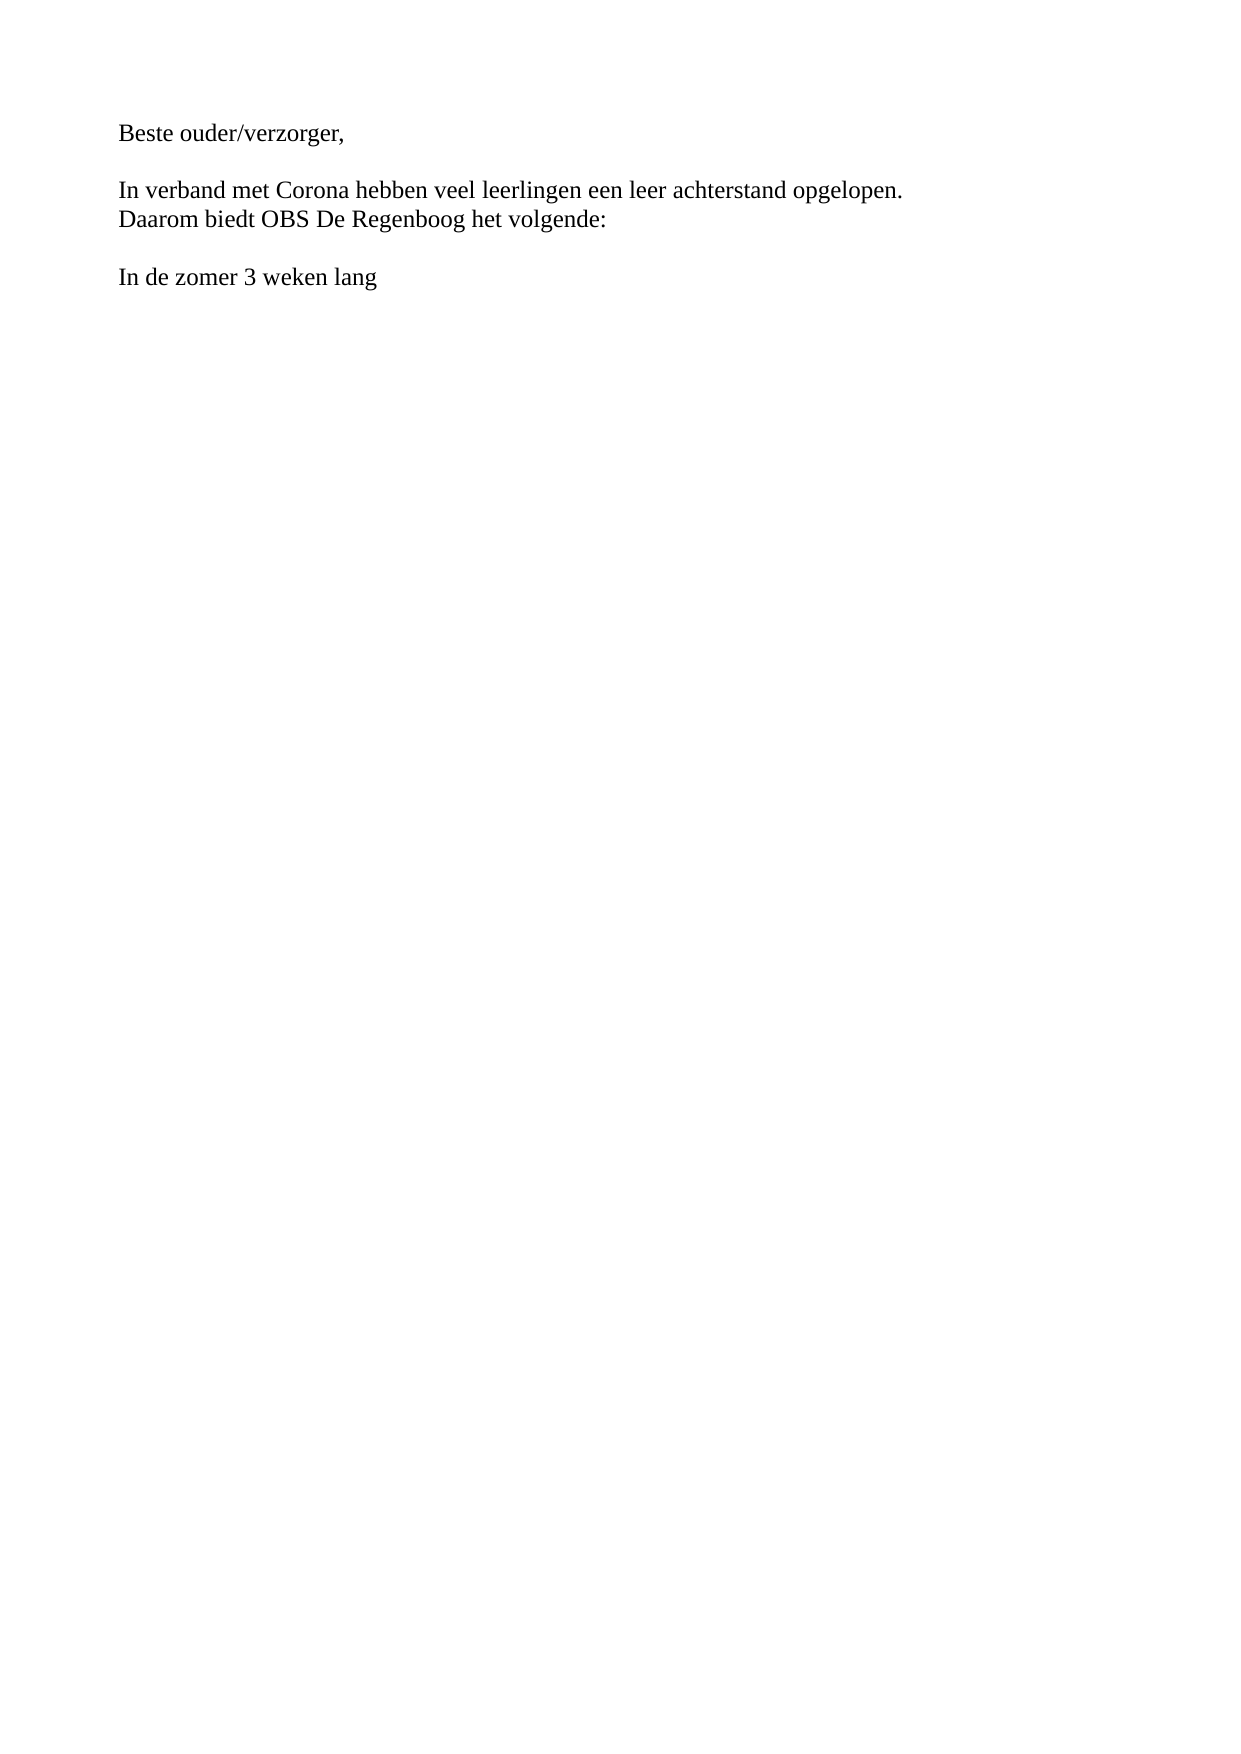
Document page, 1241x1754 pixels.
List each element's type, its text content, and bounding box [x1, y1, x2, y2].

text In verband met Corona hebben veel leerlingen een leer achterstand opgelopen. [118, 176, 1122, 204]
text In de zomer 3 weken lang [118, 262, 1122, 291]
text Daarom biedt OBS De Regenboog het volgende: [118, 204, 1122, 233]
text Beste ouder/verzorger, [118, 118, 1122, 147]
